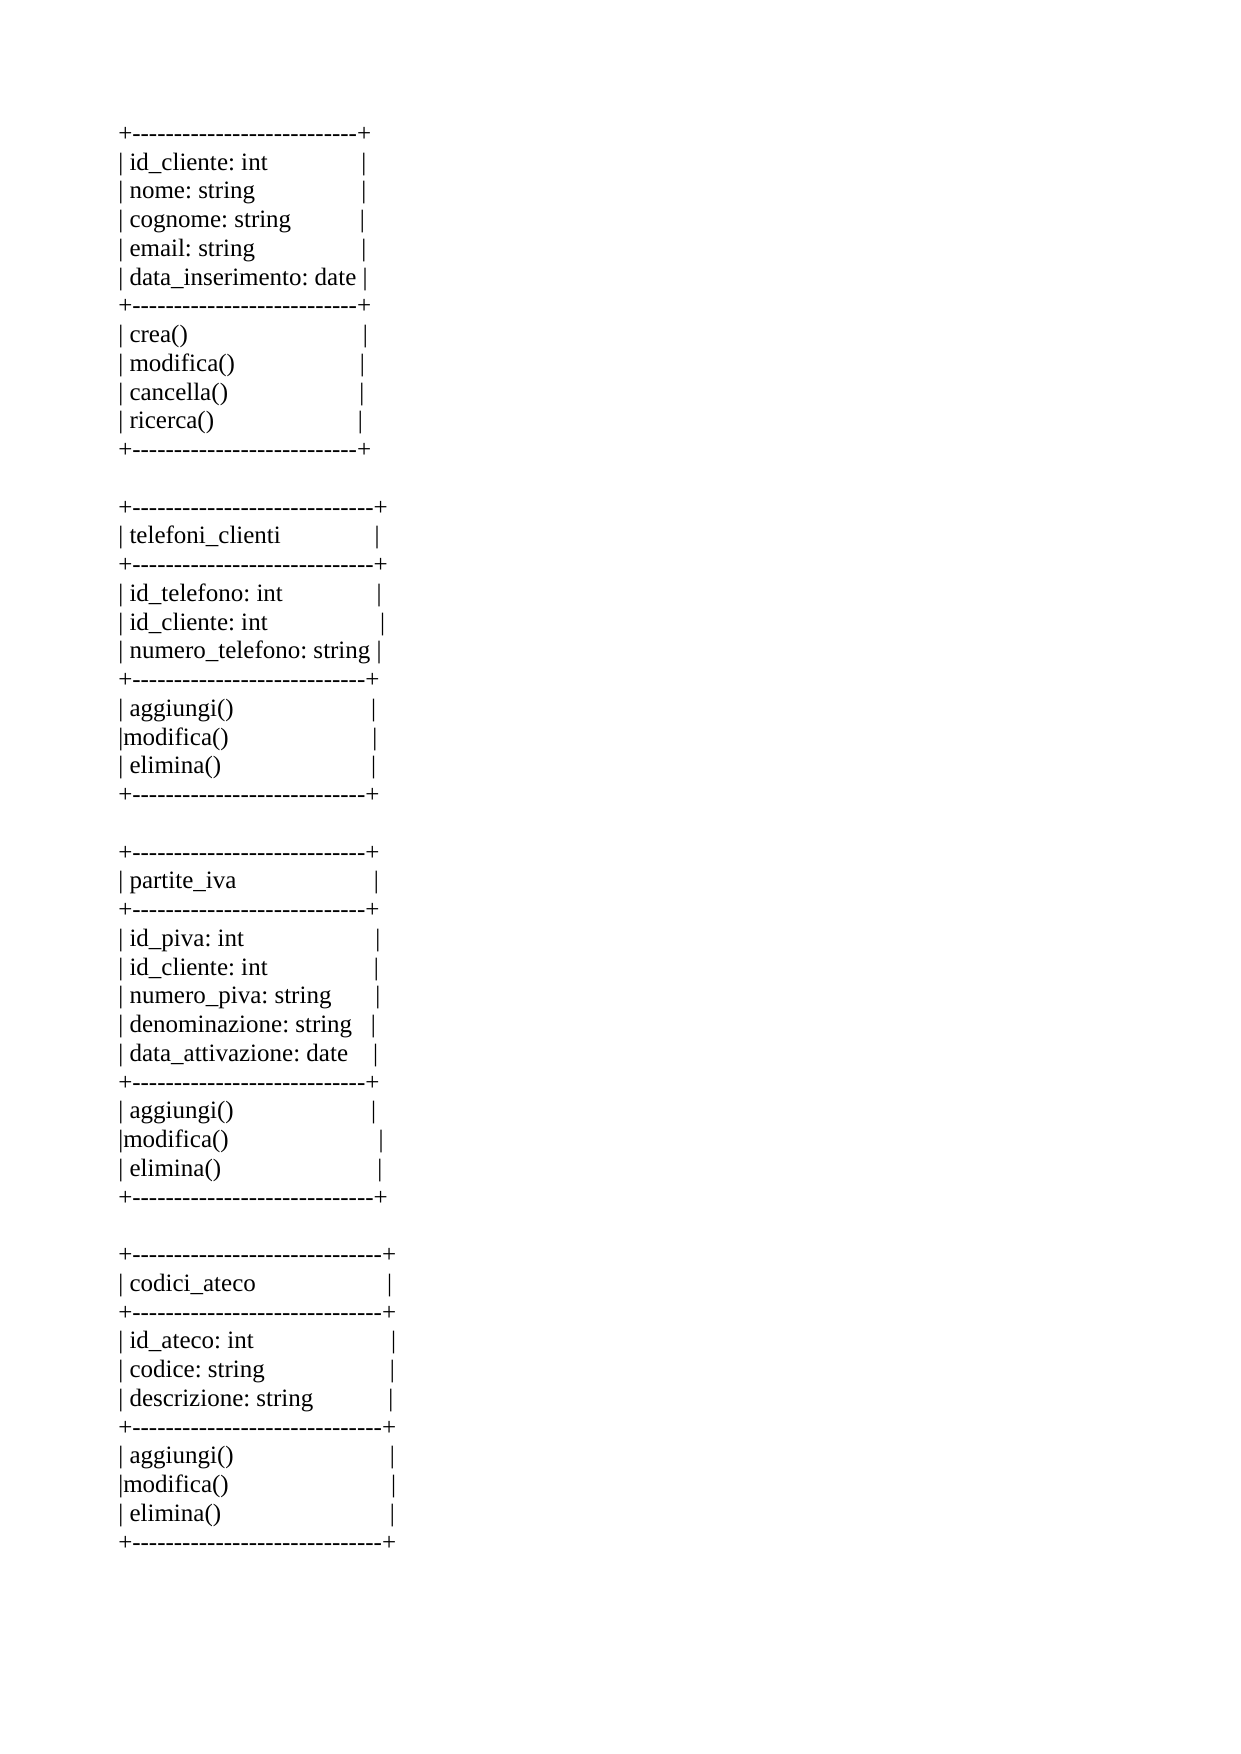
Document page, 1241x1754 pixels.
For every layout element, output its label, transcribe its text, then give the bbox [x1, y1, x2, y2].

text | elimina() | [118, 751, 1122, 779]
text | email: string | [118, 233, 1122, 262]
text | ricerca() | [118, 406, 1122, 434]
text | elimina() | [118, 1153, 1122, 1182]
text | aggiungi() | [118, 693, 1122, 722]
text +----------------------------+ [118, 779, 1122, 808]
text | telefoni_clienti | [118, 521, 1122, 549]
text +---------------------------+ [118, 434, 1122, 463]
text | id_cliente: int | [118, 952, 1122, 981]
text | crea() | [118, 319, 1122, 348]
text | nome: string | [118, 176, 1122, 204]
text +----------------------------+ [118, 894, 1122, 923]
text | denominazione: string | [118, 1009, 1122, 1038]
text +----------------------------+ [118, 1067, 1122, 1096]
text | id_telefono: int | [118, 578, 1122, 607]
text | id_cliente: int | [118, 607, 1122, 636]
text |modifica() | [118, 1124, 1122, 1153]
text +---------------------------+ [118, 291, 1122, 319]
text +-----------------------------+ [118, 492, 1122, 521]
text | cognome: string | [118, 204, 1122, 233]
text | cancella() | [118, 377, 1122, 406]
text | modifica() | [118, 348, 1122, 377]
text +------------------------------+ [118, 1239, 1122, 1268]
text | data_attivazione: date | [118, 1038, 1122, 1067]
text | codice: string | [118, 1354, 1122, 1383]
text | descrizione: string | [118, 1383, 1122, 1412]
text +-----------------------------+ [118, 1182, 1122, 1211]
text |modifica() | [118, 722, 1122, 751]
text | elimina() | [118, 1498, 1122, 1527]
text |modifica() | [118, 1469, 1122, 1498]
text +------------------------------+ [118, 1412, 1122, 1441]
text +----------------------------+ [118, 664, 1122, 693]
text | partite_iva | [118, 866, 1122, 894]
text | numero_piva: string | [118, 981, 1122, 1009]
text +-----------------------------+ [118, 549, 1122, 578]
text +------------------------------+ [118, 1527, 1122, 1556]
text | numero_telefono: string | [118, 636, 1122, 664]
text +------------------------------+ [118, 1297, 1122, 1326]
text | id_piva: int | [118, 923, 1122, 952]
text +---------------------------+ [118, 118, 1122, 147]
text | id_ateco: int | [118, 1326, 1122, 1354]
text | aggiungi() | [118, 1441, 1122, 1469]
text | data_inserimento: date | [118, 262, 1122, 291]
text | codici_ateco | [118, 1268, 1122, 1297]
text | aggiungi() | [118, 1096, 1122, 1124]
text | id_cliente: int | [118, 147, 1122, 176]
text +----------------------------+ [118, 837, 1122, 866]
